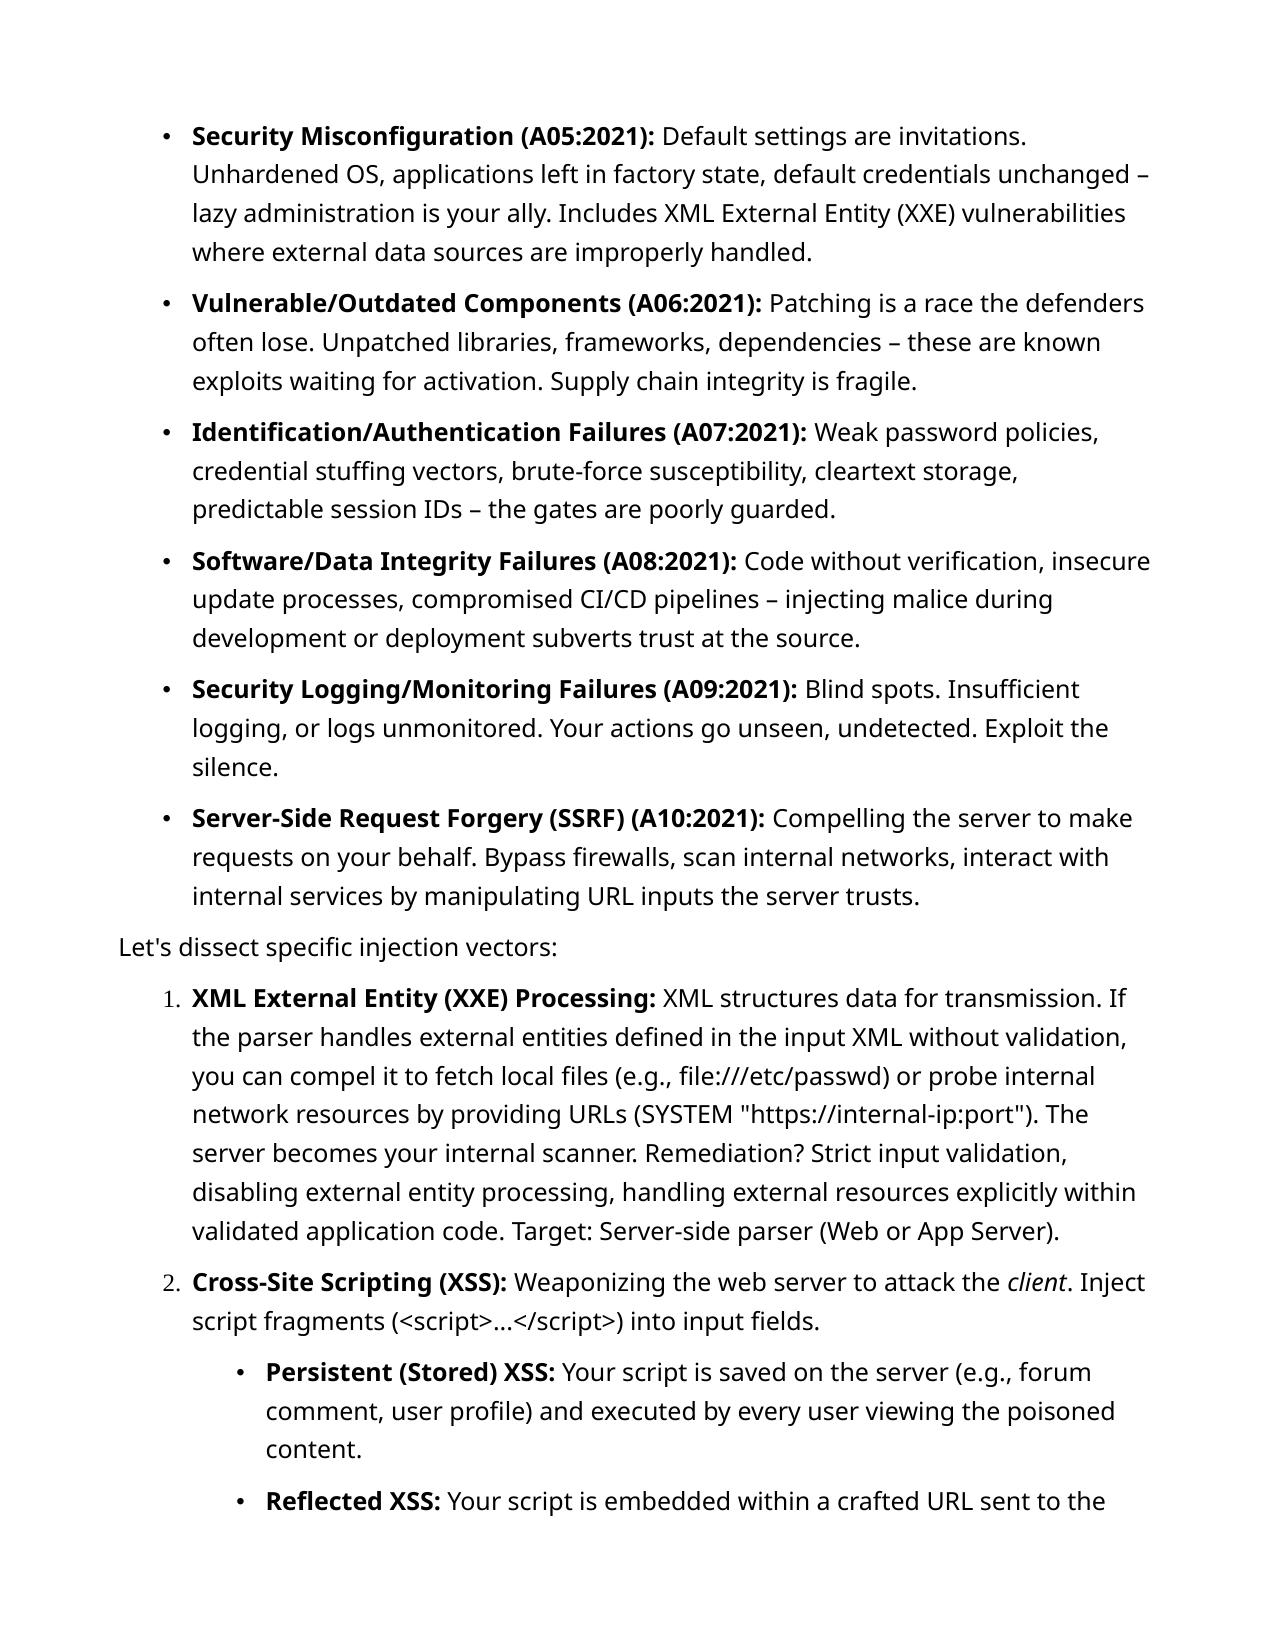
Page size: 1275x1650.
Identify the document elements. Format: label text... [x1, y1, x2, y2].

list Identification/Authentication Failures (A07:2021): Weak password policies, credential stuffing vectors, brute-force susceptibility, cleartext storage, predictable session IDs – the gates are poorly guarded. [162, 414, 1157, 526]
text Let's dissect specific injection vectors: [118, 929, 1157, 963]
list Security Misconfiguration (A05:2021): Default settings are invitations. Unhardened OS, applications left in factory state, default credentials unchanged – lazy administration is your ally. Includes XML External Entity (XXE) vulnerabilities where external data sources are improperly handled. [162, 118, 1157, 268]
list Server-Side Request Forgery (SSRF) (A10:2021): Compelling the server to make requests on your behalf. Bypass firewalls, scan internal networks, interact with internal services by manipulating URL inputs the server trusts. [162, 801, 1157, 912]
list XML External Entity (XXE) Processing: XML structures data for transmission. If the parser handles external entities defined in the input XML without validation, you can compel it to fetch local files (e.g., file:///etc/passwd) or probe internal network resources by providing URLs (SYSTEM "https://internal-ip:port"). The server becomes your internal scanner. Remediation? Strict input validation, disabling external entity processing, handling external resources explicitly within validated application code. Target: Server-side parser (Web or App Server). [162, 981, 1157, 1247]
list Reflected XSS: Your script is embedded within a crafted URL sent to the [236, 1483, 1157, 1517]
list Security Logging/Monitoring Failures (A09:2021): Blind spots. Insufficient logging, or logs unmonitored. Your actions go unseen, undetected. Exploit the silence. [162, 672, 1157, 783]
list Persistent (Stored) XSS: Your script is saved on the server (e.g., forum comment, user profile) and executed by every user viewing the poisoned content. [236, 1354, 1157, 1466]
list Software/Data Integrity Failures (A08:2021): Code without verification, insecure update processes, compromised CI/CD pipelines – injecting malice during development or deployment subverts trust at the source. [162, 543, 1157, 655]
list Cross-Site Scripting (XSS): Weaponizing the web server to attack the client. Inject script fragments (<script>...</script>) into input fields. [162, 1264, 1157, 1337]
list Vulnerable/Outdated Components (A06:2021): Patching is a race the defenders often lose. Unpatched libraries, frameworks, dependencies – these are known exploits waiting for activation. Supply chain integrity is fragile. [162, 286, 1157, 397]
